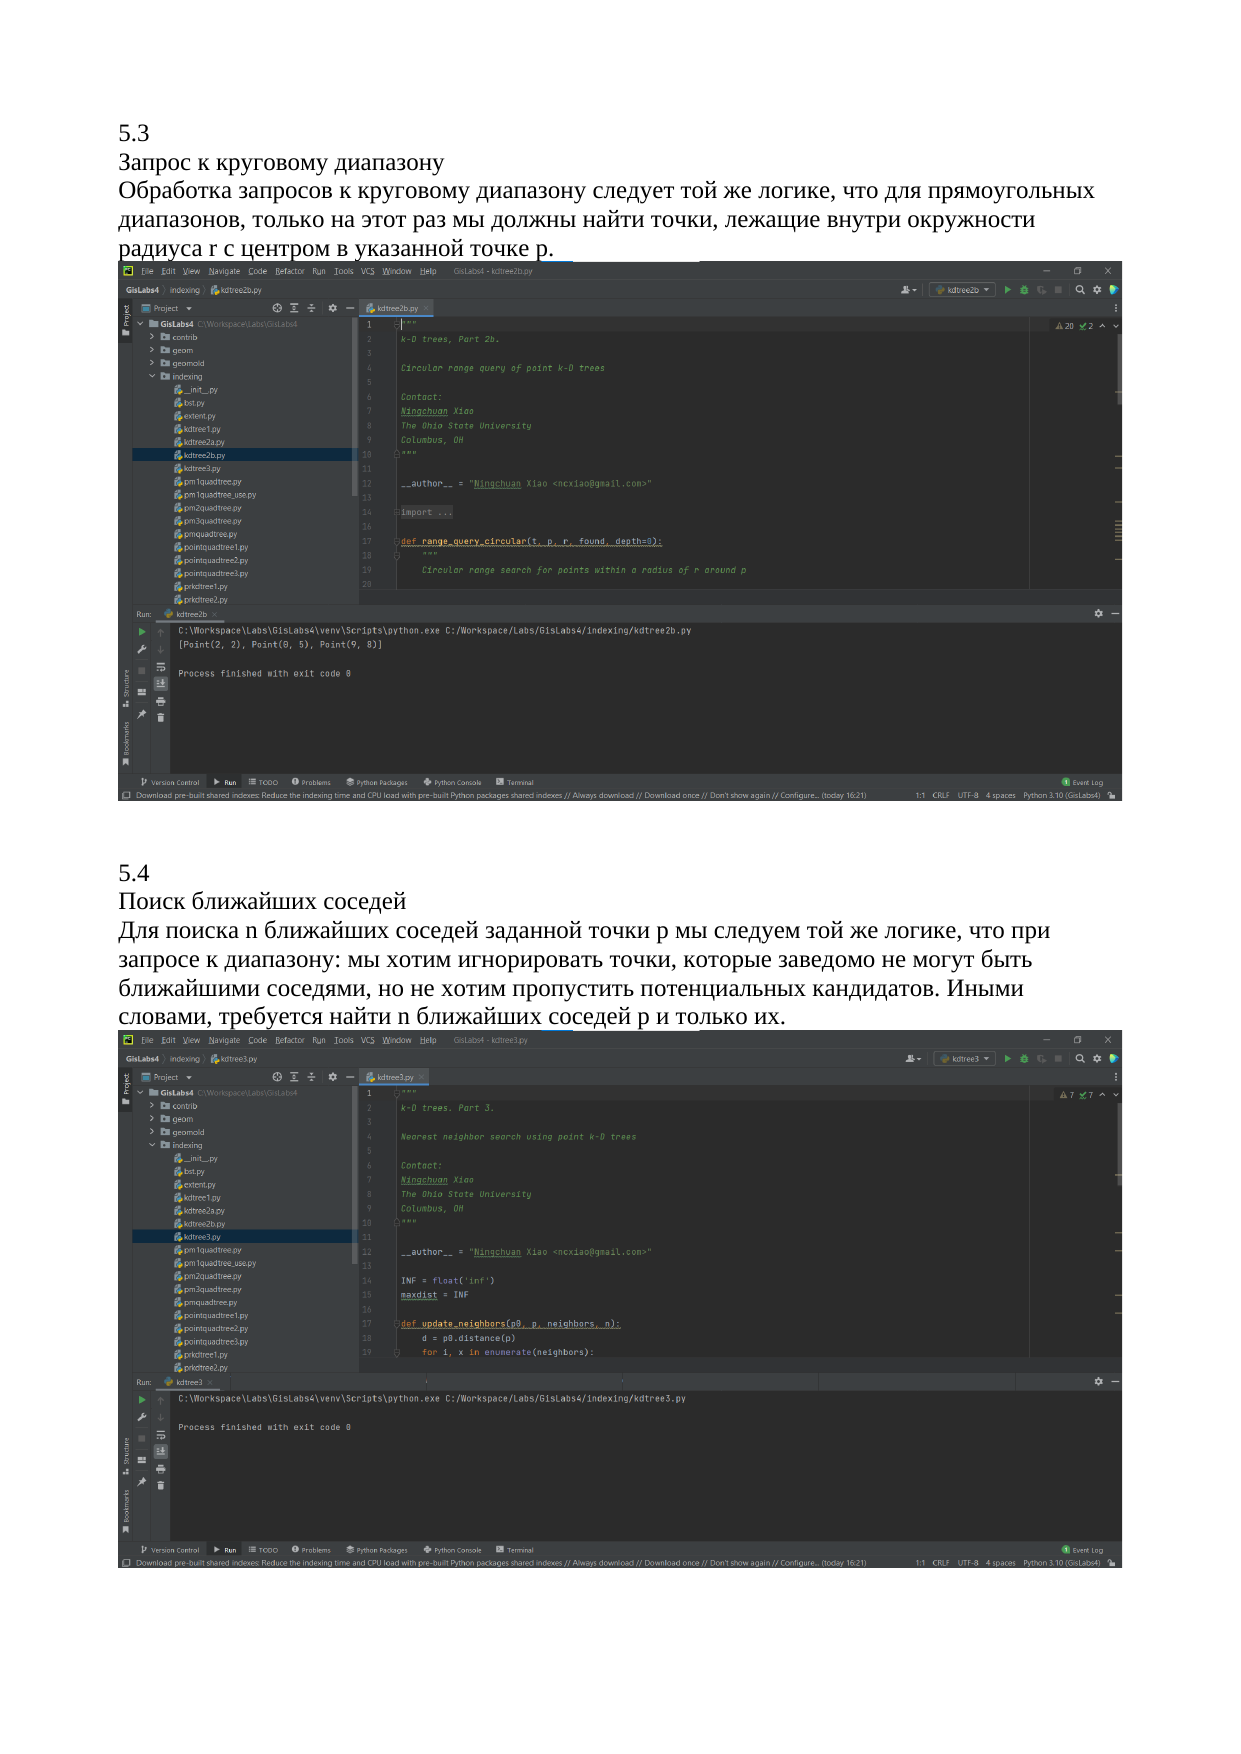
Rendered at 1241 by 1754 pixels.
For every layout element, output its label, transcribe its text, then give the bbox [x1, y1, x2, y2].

text 5.3 [118, 118, 1122, 147]
text 5.4 [118, 858, 1122, 886]
text Поиск ближайших соседей [118, 886, 1122, 915]
picture [118, 1030, 1123, 1568]
picture [118, 261, 1123, 801]
text Обработка запросов к круговому диапазону следует той же логике, что для прямоугольных диапазонов, только на этот раз мы должны найти точки, лежащие внутри окружности радиуса r с центром в указанной точке p. [118, 176, 1122, 261]
text Запрос к круговому диапазону [118, 147, 1122, 176]
text Для поиска n ближайших соседей заданной точки p мы следуем той же логике, что при запросе к диапазону: мы хотим игнорировать точки, которые заведомо не могут быть ближайшими соседями, но не хотим пропустить потенциальных кандидатов. Иными словами, требуется найти n ближайших соседей p и только их. [118, 915, 1122, 1030]
